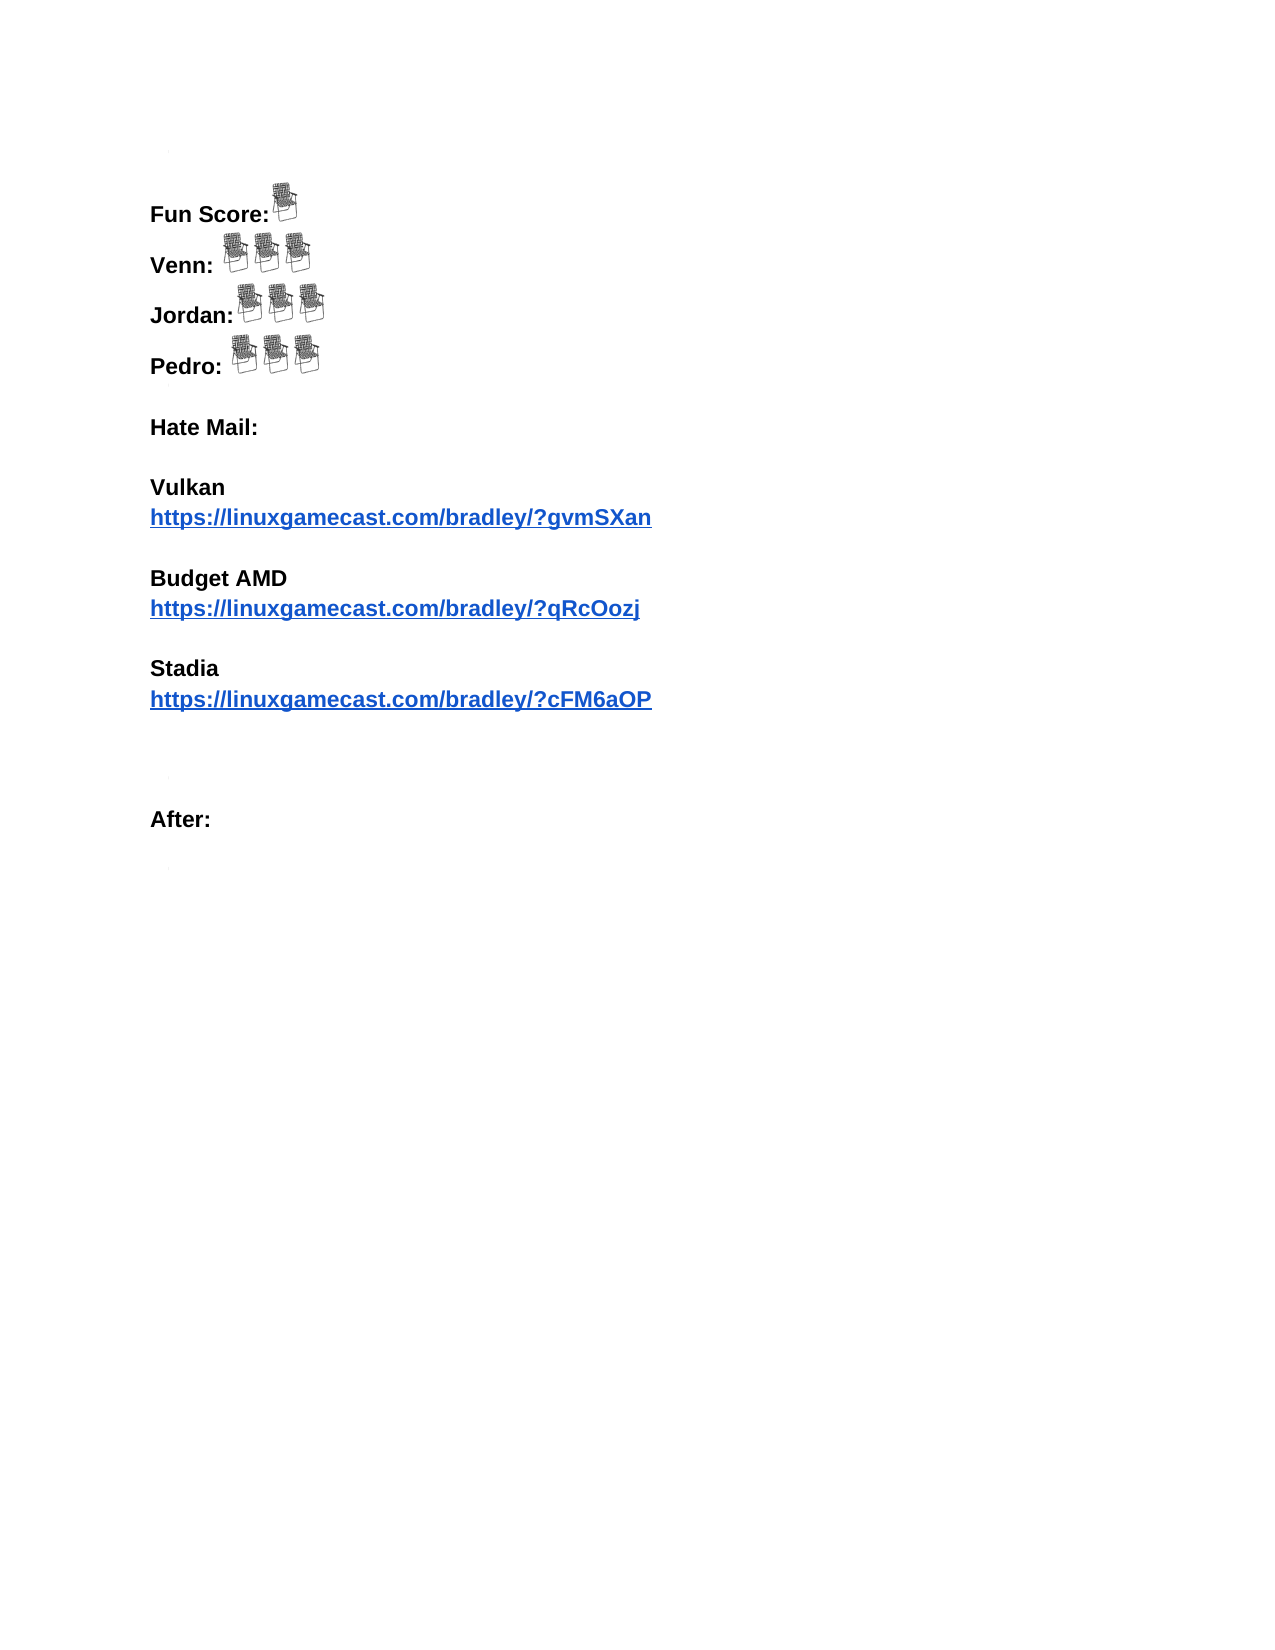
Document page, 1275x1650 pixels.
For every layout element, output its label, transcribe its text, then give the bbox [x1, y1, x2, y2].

picture [228, 332, 323, 375]
text Venn: [150, 231, 1125, 278]
text Fun Score: [150, 180, 1125, 227]
text https://linuxgamecast.com/bradley/?qRcOozj [150, 595, 1125, 621]
text Budget AMD [150, 565, 1125, 591]
picture [269, 180, 301, 223]
text https://linuxgamecast.com/bradley/?gvmSXan [150, 504, 1125, 531]
picture [220, 231, 314, 274]
text After: [150, 806, 1125, 833]
text https://linuxgamecast.com/bradley/?cFM6aOP [150, 686, 1125, 712]
picture [234, 281, 328, 324]
text Jordan: Pedro: [150, 282, 1125, 380]
text Hate Mail: [150, 414, 1125, 440]
text Vulkan [150, 474, 1125, 501]
text Stadia [150, 655, 1125, 682]
